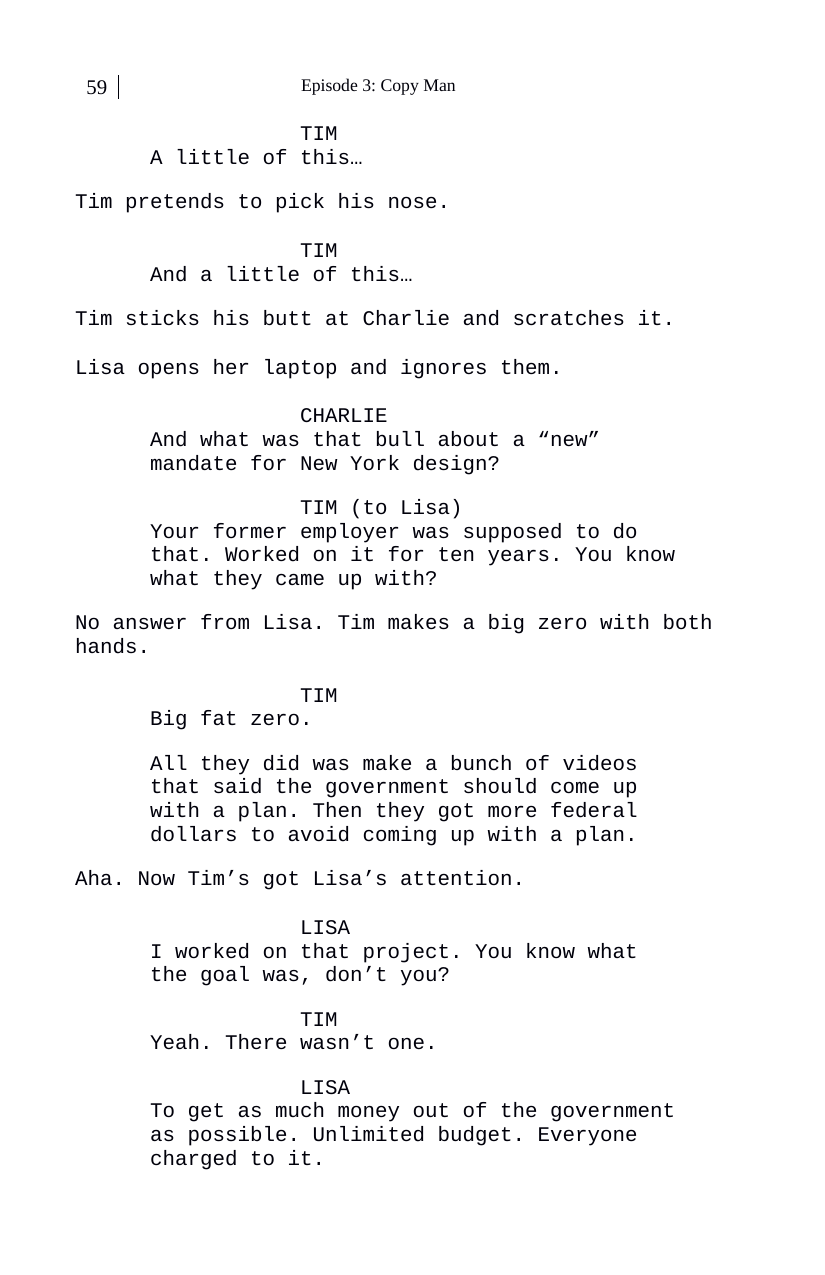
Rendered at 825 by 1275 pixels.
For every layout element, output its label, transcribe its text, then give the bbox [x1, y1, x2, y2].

text LISA [75, 1077, 750, 1101]
text LISA [75, 917, 750, 941]
text Tim pretends to pick his nose. [75, 191, 750, 215]
text Lisa opens her laptop and ignores them. [75, 357, 750, 380]
text Your former employer was supposed to do that. Worked on it for ten years. You know what they came up with? [150, 521, 675, 592]
text TIM [75, 685, 750, 708]
text To get as much money out of the government as possible. Unlimited budget. Everyone charged to it. [150, 1101, 675, 1171]
text Big fat zero. [150, 708, 675, 732]
text Yeah. There wasn’t one. [150, 1032, 675, 1056]
text No answer from Lisa. Tim makes a big zero with both hands. [75, 612, 750, 660]
text TIM [75, 1009, 750, 1032]
text CHARLIE [75, 405, 750, 429]
text TIM (to Lisa) [75, 497, 750, 521]
text Tim sticks his butt at Charlie and scratches it. [75, 308, 750, 332]
text And a little of this… [150, 263, 675, 287]
text TIM [75, 123, 750, 147]
text TIM [75, 240, 750, 263]
text Aha. Now Tim’s got Lisa’s attention. [75, 868, 750, 892]
text I worked on that project. You know what the goal was, don’t you? [150, 941, 675, 988]
text All they did was make a bunch of videos that said the government should come up with a plan. Then they got more federal dollars to avoid coming up with a plan. [150, 753, 675, 847]
text A little of this… [150, 147, 675, 170]
text And what was that bull about a “new” mandate for New York design? [150, 429, 675, 476]
